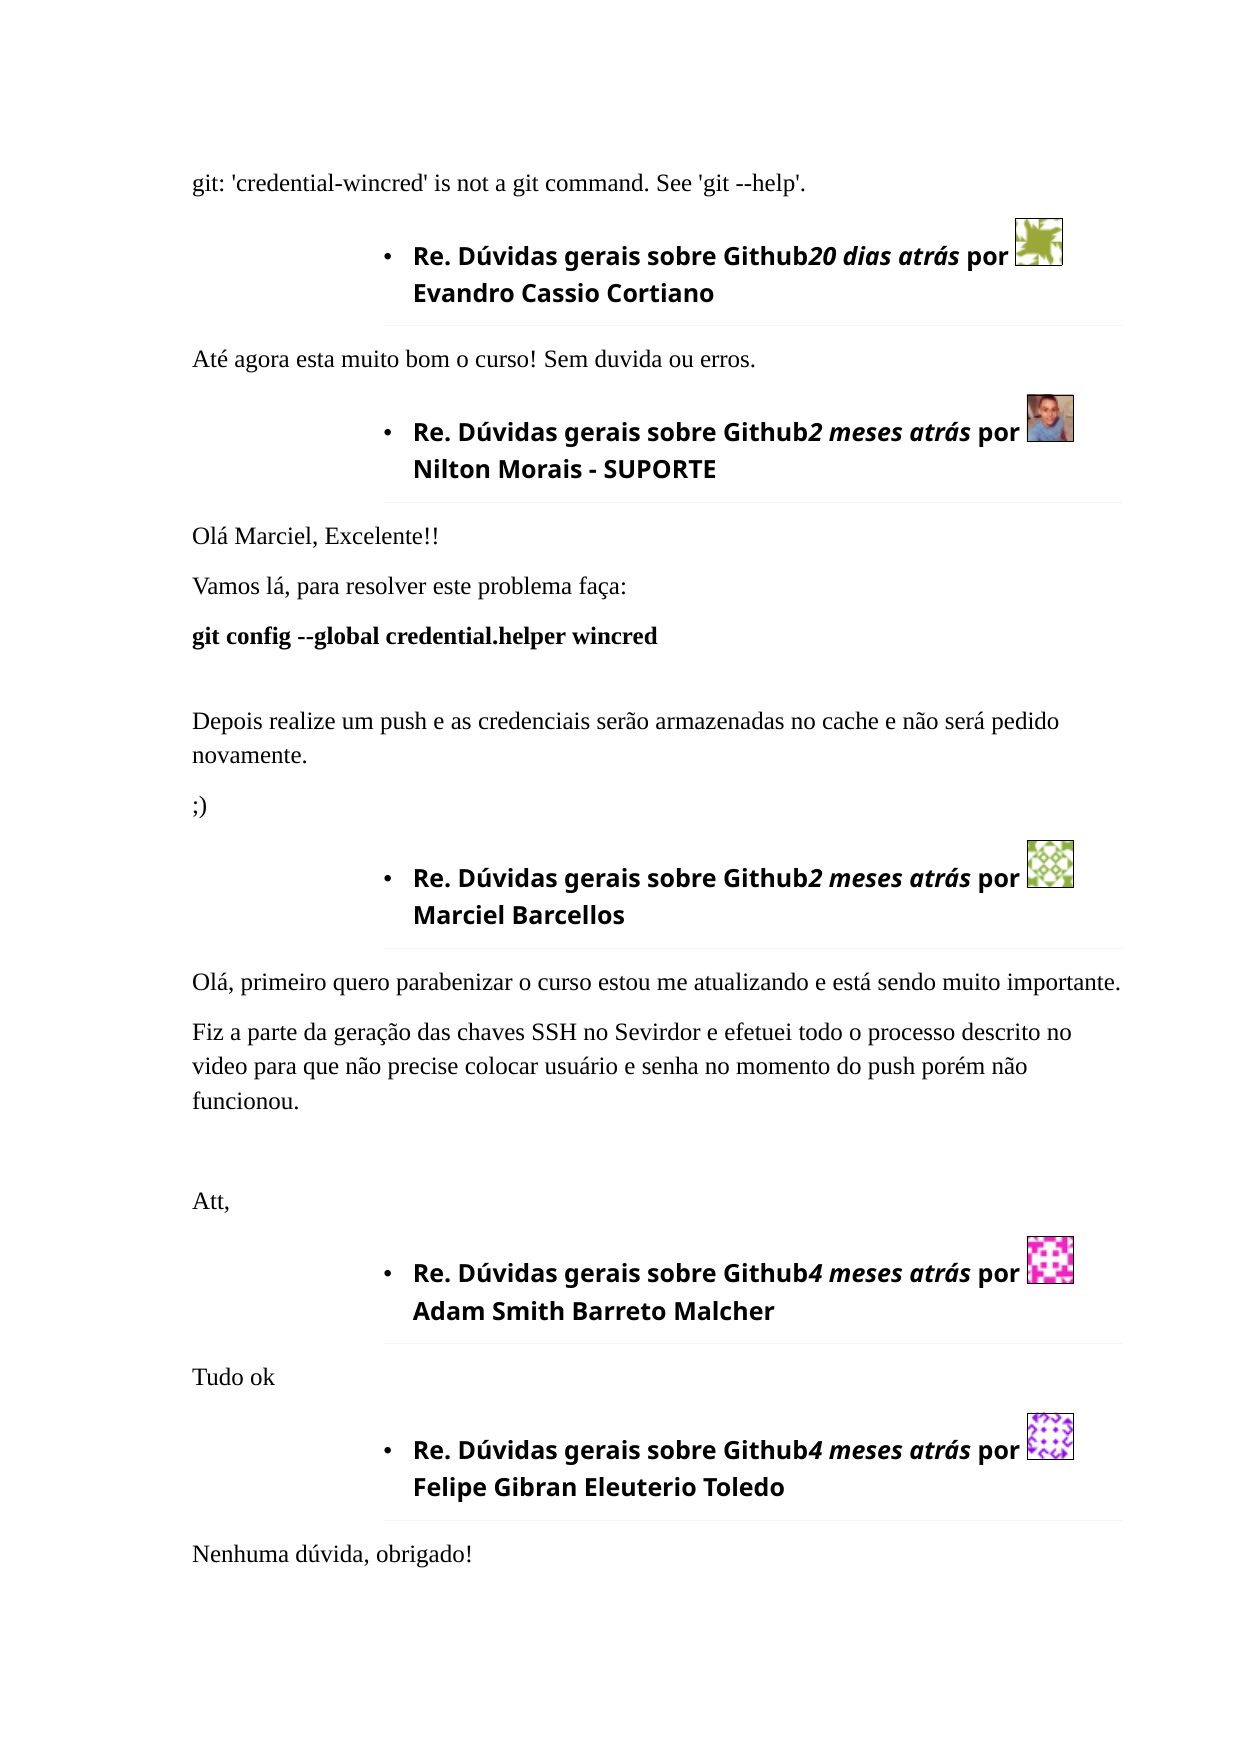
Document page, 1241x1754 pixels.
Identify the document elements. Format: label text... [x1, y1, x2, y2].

picture [1028, 1414, 1073, 1459]
picture [1028, 396, 1073, 441]
picture [1028, 841, 1073, 887]
list Nenhuma dúvida, obrigado! [162, 1539, 1122, 1567]
list Tudo ok [162, 1362, 1122, 1391]
list Att, [162, 1186, 1122, 1215]
subtitle Re. Dúvidas gerais sobre Github4 meses atrás por Felipe Gibran Eleuterio Toledo [383, 1412, 1122, 1520]
subtitle Re. Dúvidas gerais sobre Github4 meses atrás por Adam Smith Barreto Malcher [383, 1236, 1122, 1343]
list Vamos lá, para resolver este problema faça: [162, 571, 1122, 600]
list Fiz a parte da geração das chaves SSH no Sevirdor e efetuei todo o processo descrito no video para que não precise colocar usuário e senha no momento do push porém não funcionou. [162, 1017, 1122, 1114]
picture [1016, 219, 1062, 265]
subtitle Re. Dúvidas gerais sobre Github2 meses atrás por Nilton Morais - SUPORTE [383, 395, 1122, 502]
list Olá Marciel, Excelente!! [162, 521, 1122, 550]
list ;) [162, 790, 1122, 819]
subtitle Re. Dúvidas gerais sobre Github2 meses atrás por Marciel Barcellos [383, 840, 1122, 948]
list git: 'credential-wincred' is not a git command. See 'git --help'. [162, 168, 1122, 197]
list git config --global credential.helper wincred [162, 621, 1122, 650]
picture [1028, 1237, 1073, 1283]
subtitle Re. Dúvidas gerais sobre Github20 dias atrás por Evandro Cassio Cortiano [383, 218, 1122, 325]
list Depois realize um push e as credenciais serão armazenadas no cache e não será pedido novamente. [162, 671, 1122, 769]
list Olá, primeiro quero parabenizar o curso estou me atualizando e está sendo muito importante. [162, 967, 1122, 995]
list Até agora esta muito bom o curso! Sem duvida ou erros. [162, 344, 1122, 373]
